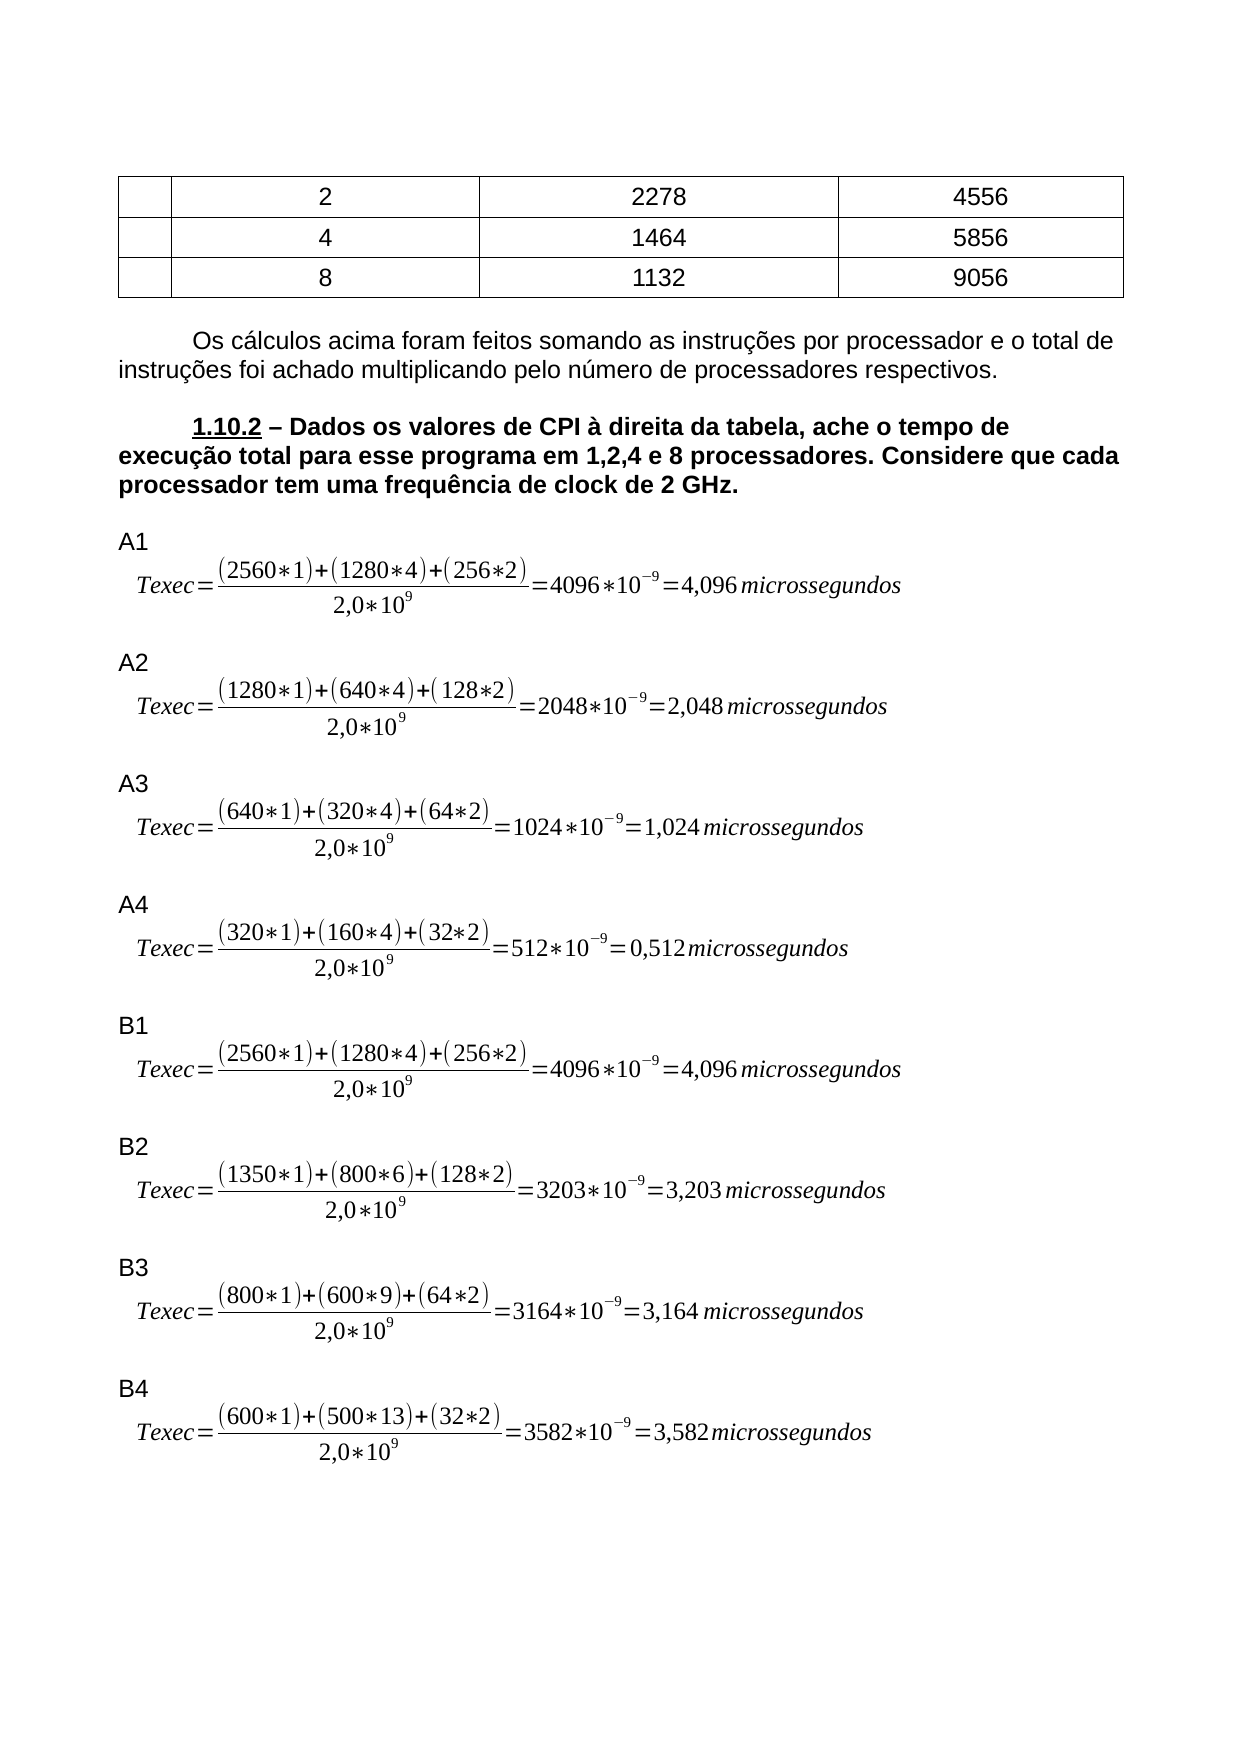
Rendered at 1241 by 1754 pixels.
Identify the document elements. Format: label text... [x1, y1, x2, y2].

table_cell 5856 [839, 218, 1123, 257]
table_cell 1132 [480, 258, 838, 297]
table_cell 1464 [480, 218, 838, 257]
table_cell 2 [172, 177, 479, 217]
text A4 [118, 890, 1122, 919]
table_cell 4 [172, 218, 479, 257]
table_cell [119, 258, 171, 297]
table_cell 8 [172, 258, 479, 297]
text A1 [118, 527, 1122, 556]
text B1 [118, 1011, 1122, 1040]
table_cell 2278 [480, 177, 838, 217]
text A2 [118, 648, 1122, 677]
text A3 [118, 769, 1122, 798]
text B3 [118, 1253, 1122, 1282]
table_cell [119, 218, 171, 257]
text 1.10.2 – Dados os valores de CPI à direita da tabela, ache o tempo de execução total para esse programa em 1,2,4 e 8 processadores. Considere que cada processador tem uma frequência de clock de 2 GHz. [118, 412, 1122, 499]
table_cell [119, 177, 171, 217]
text B4 [118, 1374, 1122, 1403]
text Os cálculos acima foram feitos somando as instruções por processador e o total de instruções foi achado multiplicando pelo número de processadores respectivos. [118, 326, 1122, 384]
text B2 [118, 1132, 1122, 1161]
table_cell 9056 [839, 258, 1123, 297]
table_cell 4556 [839, 177, 1123, 217]
